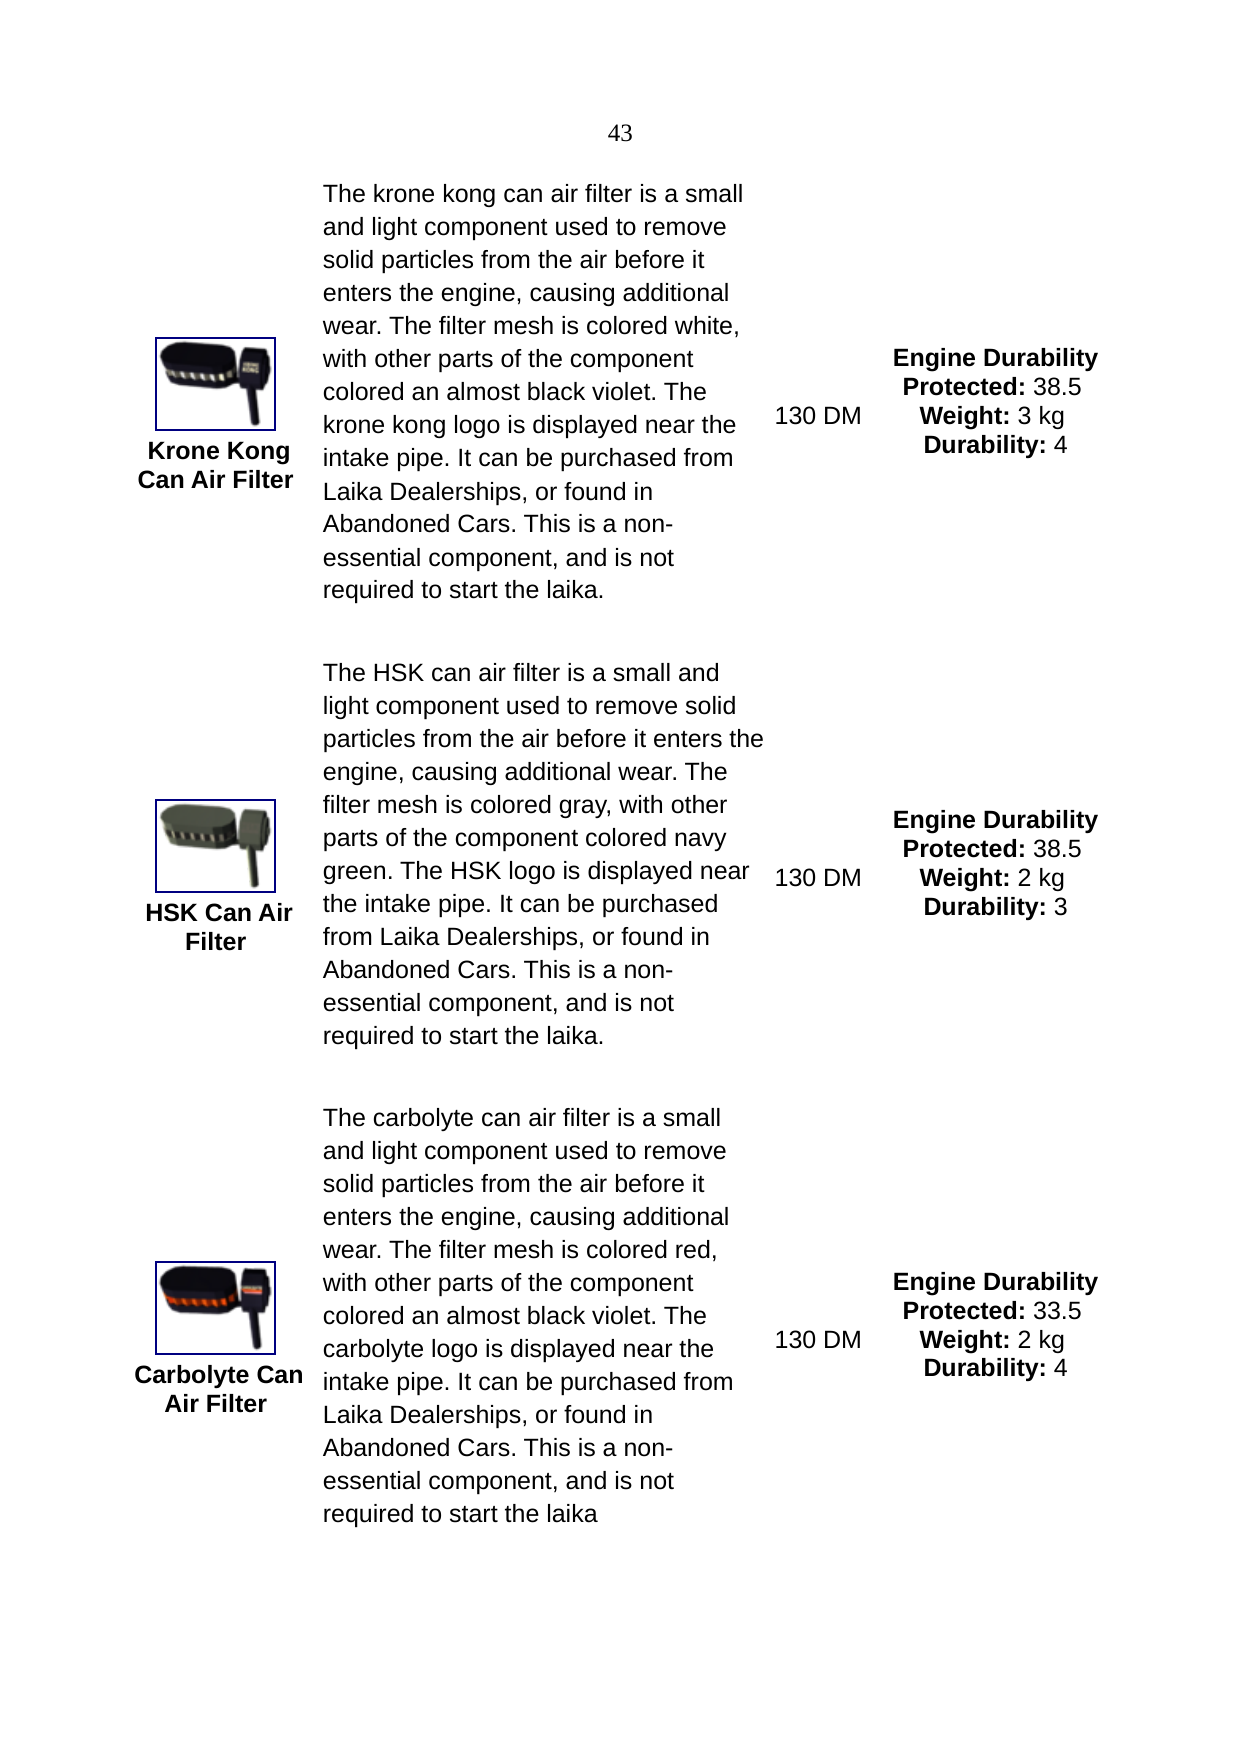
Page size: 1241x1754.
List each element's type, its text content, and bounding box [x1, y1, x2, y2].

table_header HSK Can Air Filter [118, 655, 320, 1100]
table_cell 130 DM [768, 1100, 868, 1579]
table_header 130 DM [768, 655, 868, 1100]
table_header Krone Kong Can Air Filter [118, 176, 320, 655]
table_header Engine Durability Protected: 38.5 Weight: 2 kg Durability: 3 [868, 655, 1123, 1100]
table_header The krone kong can air filter is a small and light component used to remove solid particles from the air before it enters the engine, causing additional wear. The filter mesh is colored white, with other parts of the component colored an almost black violet. The krone kong logo is displayed near the intake pipe. It can be purchased from Laika Dealerships, or found in Abandoned Cars. This is a non-essential component, and is not required to start the laika. [320, 176, 768, 655]
table_header Engine Durability Protected: 38.5 Weight: 3 kg Durability: 4 [868, 176, 1123, 655]
picture [157, 801, 274, 891]
table_header The HSK can air filter is a small and light component used to remove solid particles from the air before it enters the engine, causing additional wear. The filter mesh is colored gray, with other parts of the component colored navy green. The HSK logo is displayed near the intake pipe. It can be purchased from Laika Dealerships, or found in Abandoned Cars. This is a non-essential component, and is not required to start the laika. [320, 655, 768, 1100]
table_cell Carbolyte Can Air Filter [118, 1100, 320, 1579]
table_cell The carbolyte can air filter is a small and light component used to remove solid particles from the air before it enters the engine, causing additional wear. The filter mesh is colored red, with other parts of the component colored an almost black violet. The carbolyte logo is displayed near the intake pipe. It can be purchased from Laika Dealerships, or found in Abandoned Cars. This is a non-essential component, and is not required to start the laika [320, 1100, 768, 1579]
table_header 130 DM [768, 176, 868, 655]
picture [157, 1263, 274, 1353]
table_cell Engine Durability Protected: 33.5 Weight: 2 kg Durability: 4 [868, 1100, 1123, 1579]
picture [157, 339, 274, 429]
